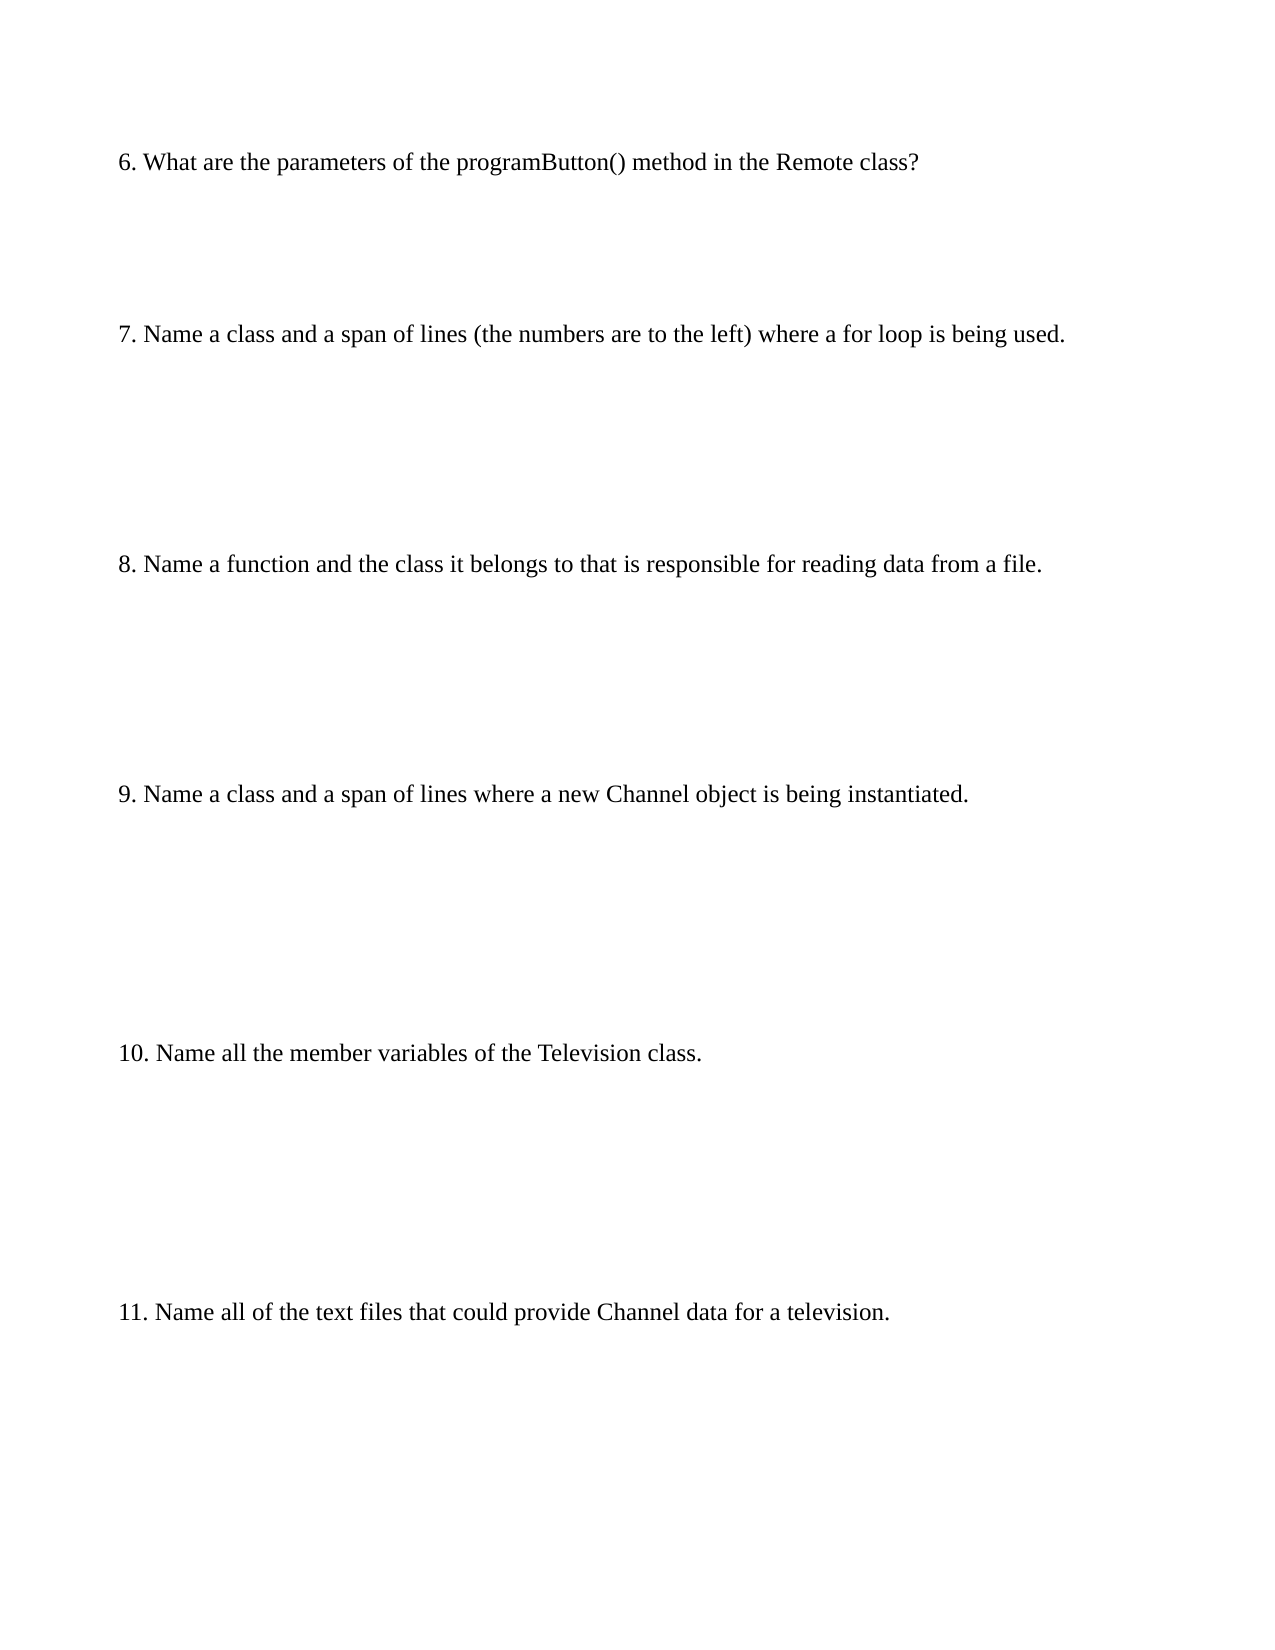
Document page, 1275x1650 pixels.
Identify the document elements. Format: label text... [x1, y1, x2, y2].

text 9. Name a class and a span of lines where a new Channel object is being instantiated. [118, 779, 1157, 808]
text 10. Name all the member variables of the Television class. [118, 1038, 1157, 1067]
text 8. Name a function and the class it belongs to that is responsible for reading data from a file. [118, 549, 1157, 578]
text 7. Name a class and a span of lines (the numbers are to the left) where a for loop is being used. [118, 319, 1157, 348]
text 6. What are the parameters of the programButton() method in the Remote class? [118, 147, 1157, 176]
text 11. Name all of the text files that could provide Channel data for a television. [118, 1297, 1157, 1326]
